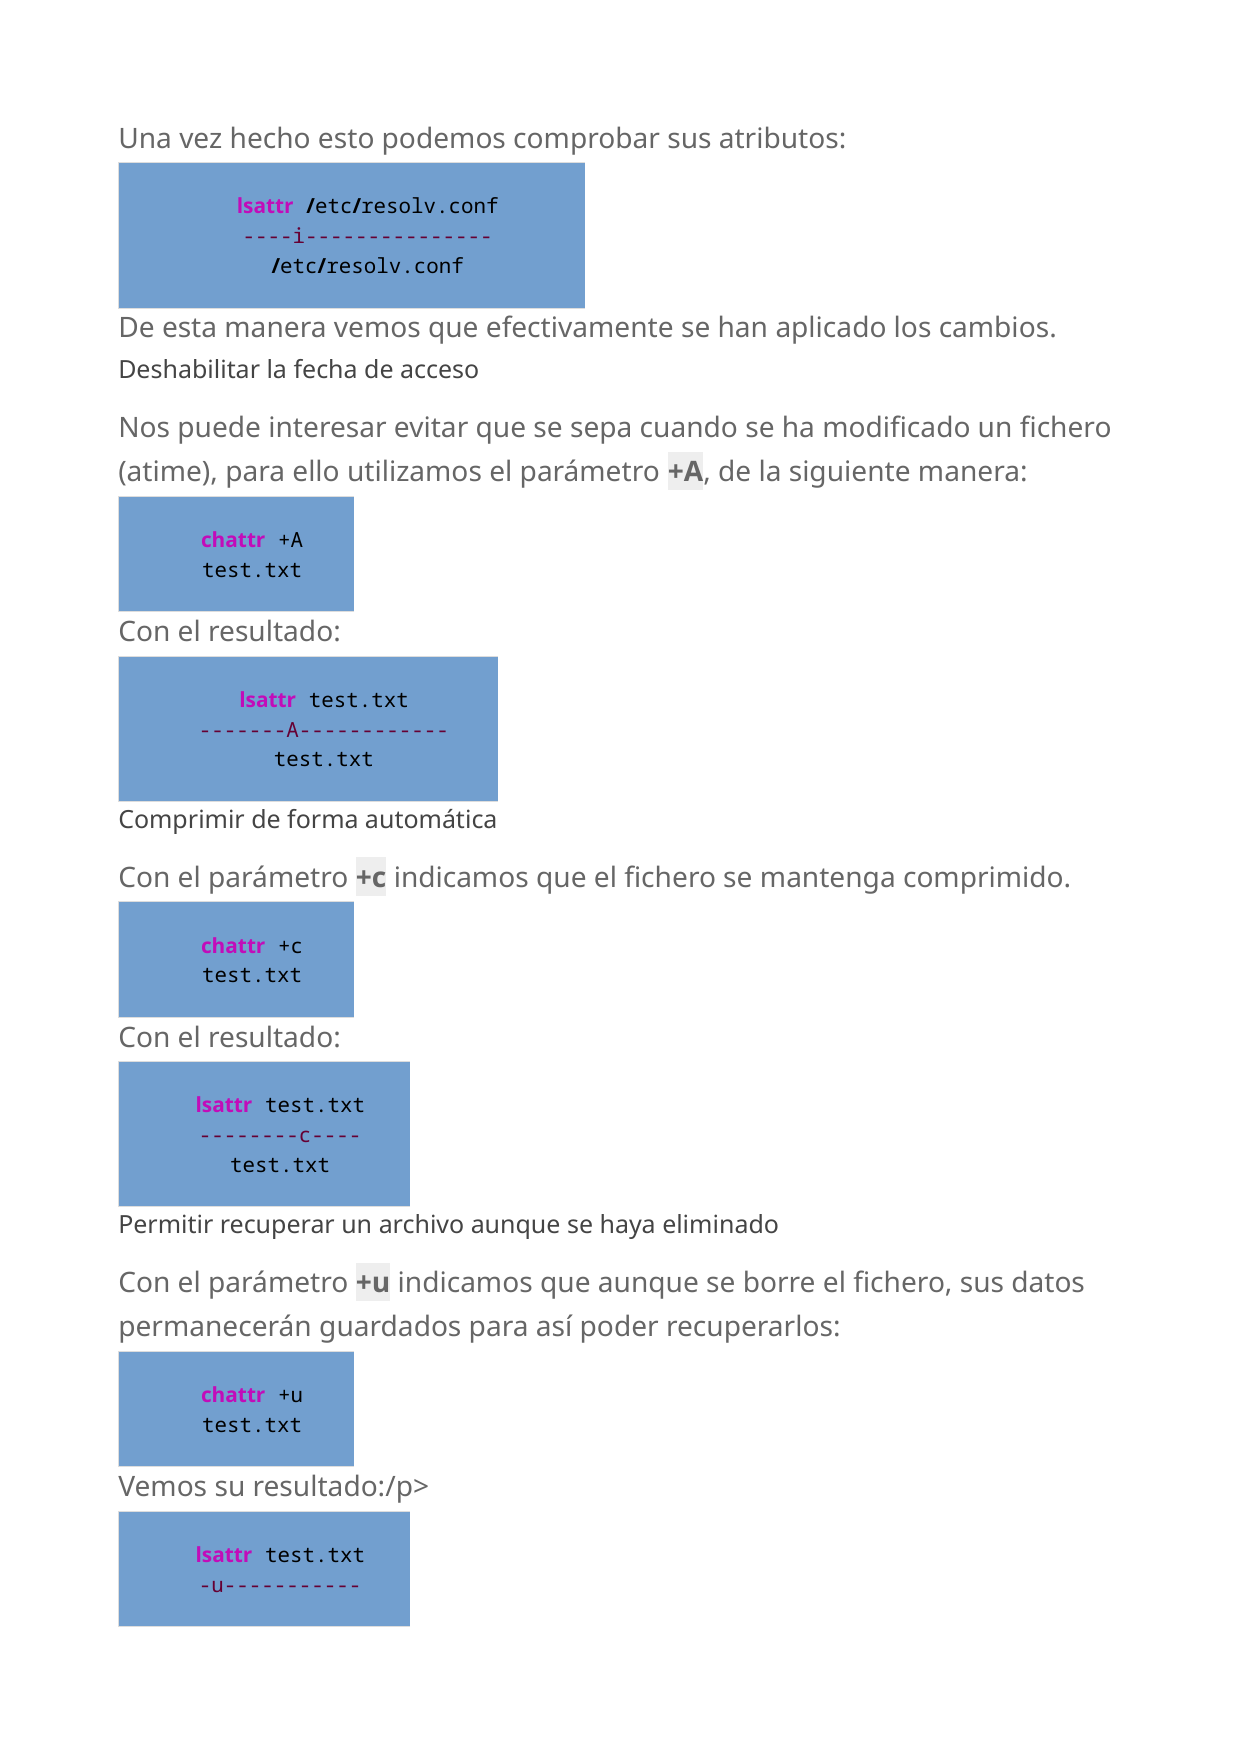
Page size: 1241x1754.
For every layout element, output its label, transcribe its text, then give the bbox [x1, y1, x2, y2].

text Con el resultado: [118, 1017, 1122, 1055]
subtitle Comprimir de forma automática [118, 801, 1122, 835]
text De esta manera vemos que efectivamente se han aplicado los cambios. [118, 308, 1122, 346]
text Nos puede interesar evitar que se sepa cuando se ha modificado un fichero (atime), para ello utilizamos el parámetro +A, de la siguiente manera: [118, 408, 1122, 490]
text Con el resultado: [118, 612, 1122, 650]
text Con el parámetro +u indicamos que aunque se borre el fichero, sus datos permanecerán guardados para así poder recuperarlos: [118, 1263, 1122, 1345]
text Una vez hecho esto podemos comprobar sus atributos: [118, 118, 1122, 156]
subtitle Deshabilitar la fecha de acceso [118, 352, 1122, 386]
text Vemos su resultado:/p> [118, 1467, 1122, 1505]
text Con el parámetro +c indicamos que el fichero se mantenga comprimido. [118, 857, 1122, 896]
subtitle Permitir recuperar un archivo aunque se haya eliminado [118, 1207, 1122, 1241]
